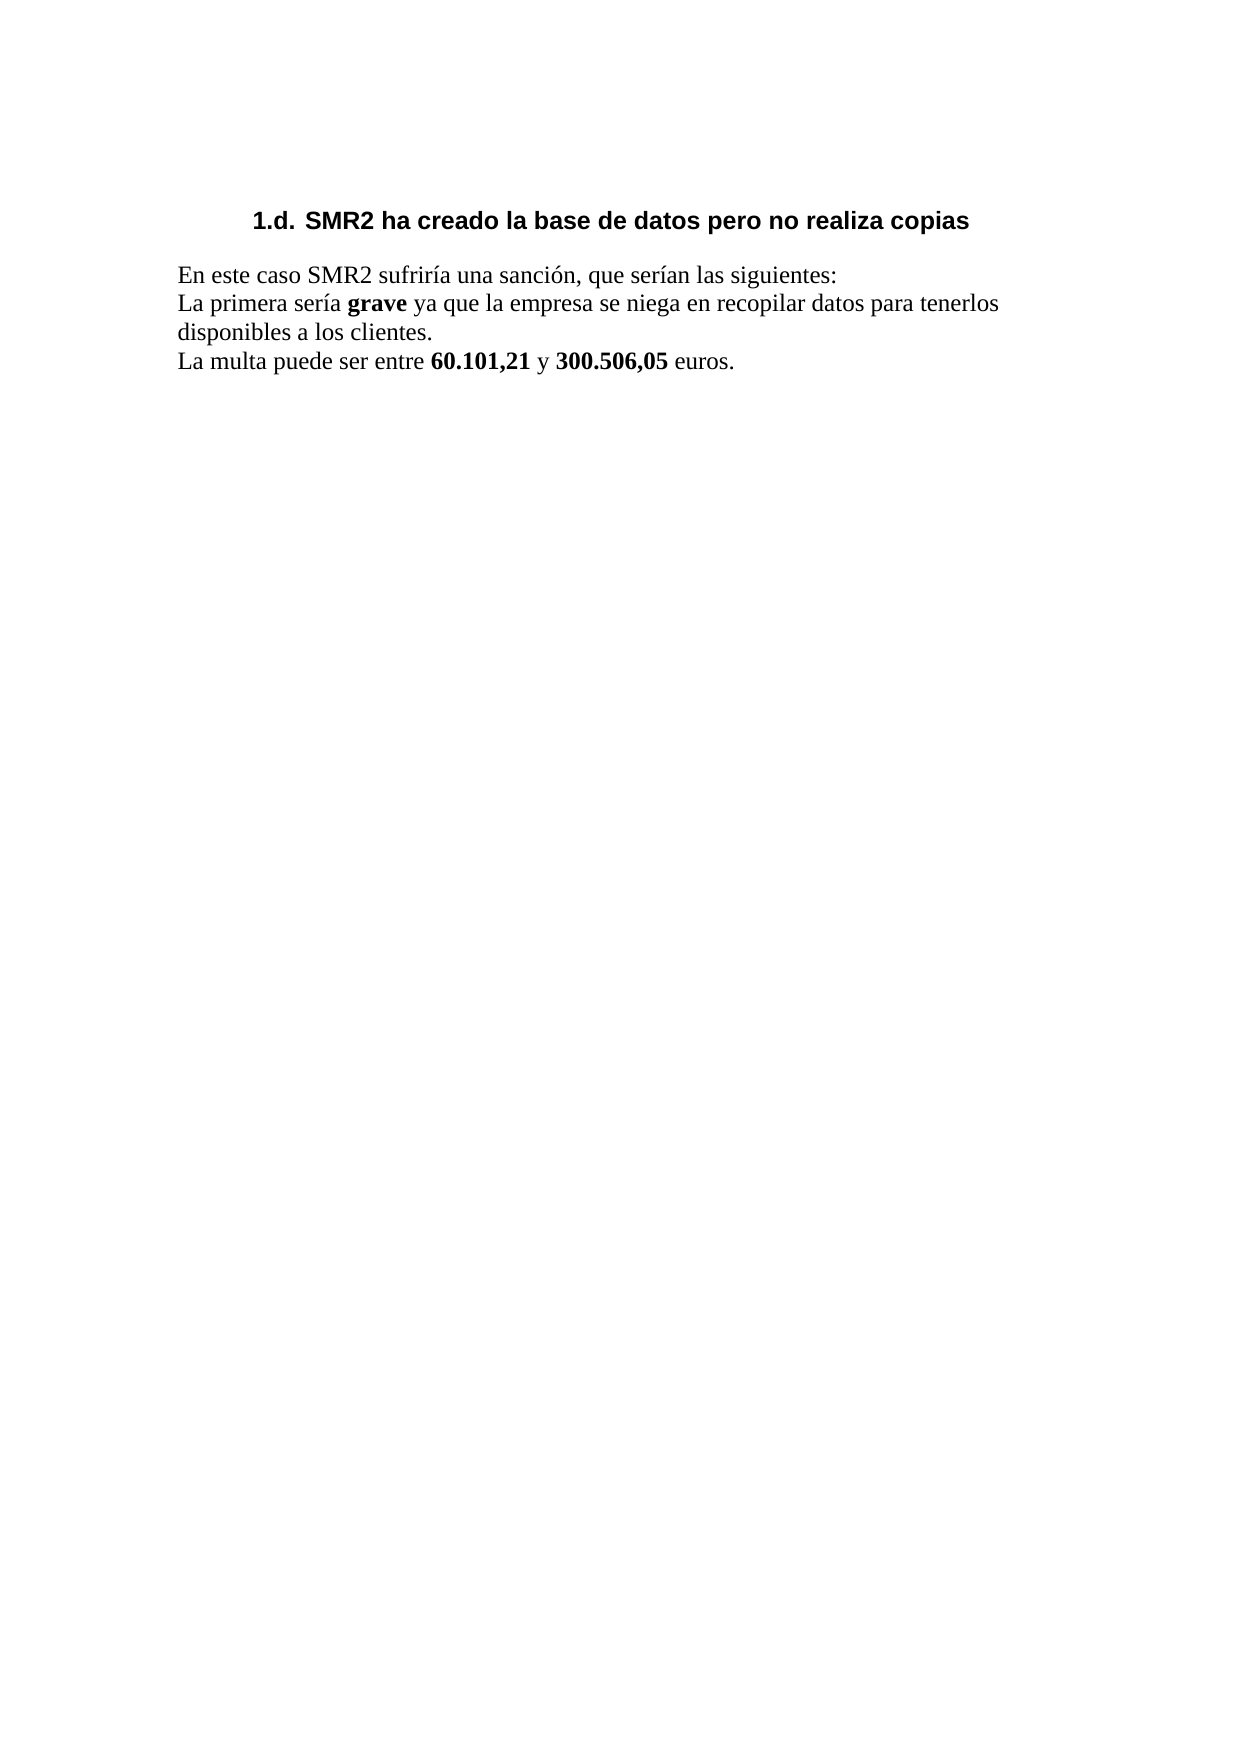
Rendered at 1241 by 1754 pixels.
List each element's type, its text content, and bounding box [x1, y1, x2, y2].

text La primera sería grave ya que la empresa se niega en recopilar datos para tenerlos disponibles a los clientes. [177, 288, 1063, 346]
text En este caso SMR2 sufriría una sanción, que serían las siguientes: [177, 260, 1063, 288]
list SMR2 ha creado la base de datos pero no realiza copias [252, 206, 1063, 234]
text La multa puede ser entre 60.101,21 y 300.506,05 euros. [177, 346, 1063, 375]
